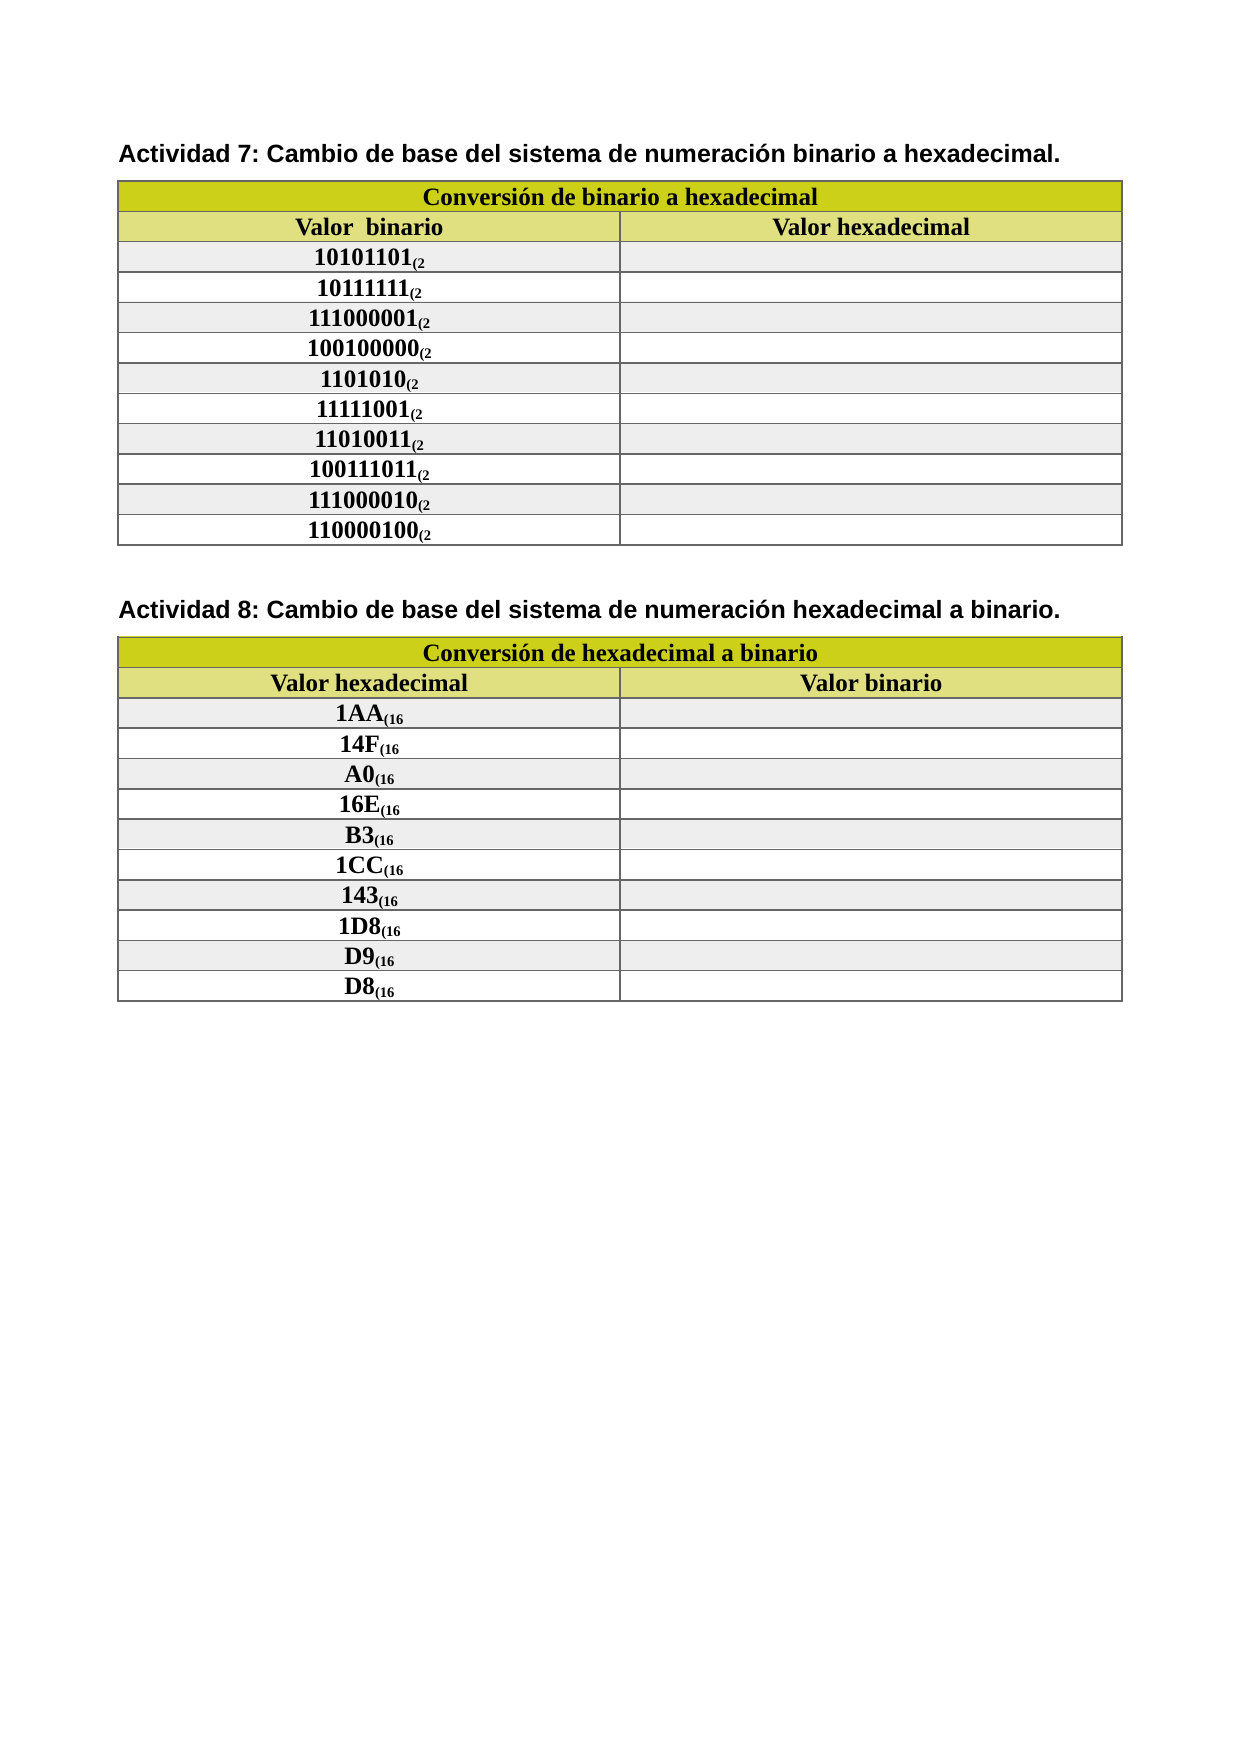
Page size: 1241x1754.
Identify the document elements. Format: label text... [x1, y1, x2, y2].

table_cell 1D8(16 [119, 911, 619, 939]
table_cell [621, 971, 1121, 1000]
table_cell [621, 455, 1121, 483]
table_cell A0(16 [119, 759, 619, 788]
table_cell Valor binario [119, 212, 619, 241]
table_cell 143(16 [119, 881, 619, 909]
table_cell [621, 364, 1121, 392]
table_cell 111000001(2 [119, 303, 619, 332]
table_cell [621, 850, 1121, 879]
table_cell [621, 273, 1121, 301]
table_cell 1101010(2 [119, 364, 619, 392]
table_cell [621, 729, 1121, 758]
table_cell [621, 485, 1121, 514]
table_cell Valor hexadecimal [119, 668, 619, 697]
table_cell [621, 394, 1121, 423]
table_cell [621, 790, 1121, 818]
table_cell D9(16 [119, 941, 619, 970]
table_cell [621, 303, 1121, 332]
table_cell 100111011(2 [119, 455, 619, 483]
table_cell [621, 820, 1121, 848]
table_cell [621, 515, 1121, 544]
table_cell [621, 941, 1121, 970]
table_cell [621, 759, 1121, 788]
table_cell [621, 881, 1121, 909]
table_cell B3(16 [119, 820, 619, 848]
table_cell 10111111(2 [119, 273, 619, 301]
table_cell 1CC(16 [119, 850, 619, 879]
table_cell 14F(16 [119, 729, 619, 758]
table_cell 111000010(2 [119, 485, 619, 514]
subtitle Actividad 7: Cambio de base del sistema de numeración binario a hexadecimal. [118, 139, 1122, 168]
table_cell 16E(16 [119, 790, 619, 818]
table_cell 11010011(2 [119, 424, 619, 453]
table_cell [621, 242, 1121, 271]
subtitle Actividad 8: Cambio de base del sistema de numeración hexadecimal a binario. [118, 595, 1122, 624]
table_cell [621, 699, 1121, 727]
table_cell 11111001(2 [119, 394, 619, 423]
table_cell Valor binario [621, 668, 1121, 697]
table_cell 110000100(2 [119, 515, 619, 544]
table_header Conversión de hexadecimal a binario [119, 638, 1121, 667]
table_cell 10101101(2 [119, 242, 619, 271]
table_cell [621, 424, 1121, 453]
table_cell [621, 333, 1121, 362]
table_cell [621, 911, 1121, 939]
table_cell 100100000(2 [119, 333, 619, 362]
table_header Conversión de binario a hexadecimal [119, 182, 1121, 211]
table_cell Valor hexadecimal [621, 212, 1121, 241]
table_cell D8(16 [119, 971, 619, 1000]
table_cell 1AA(16 [119, 699, 619, 727]
